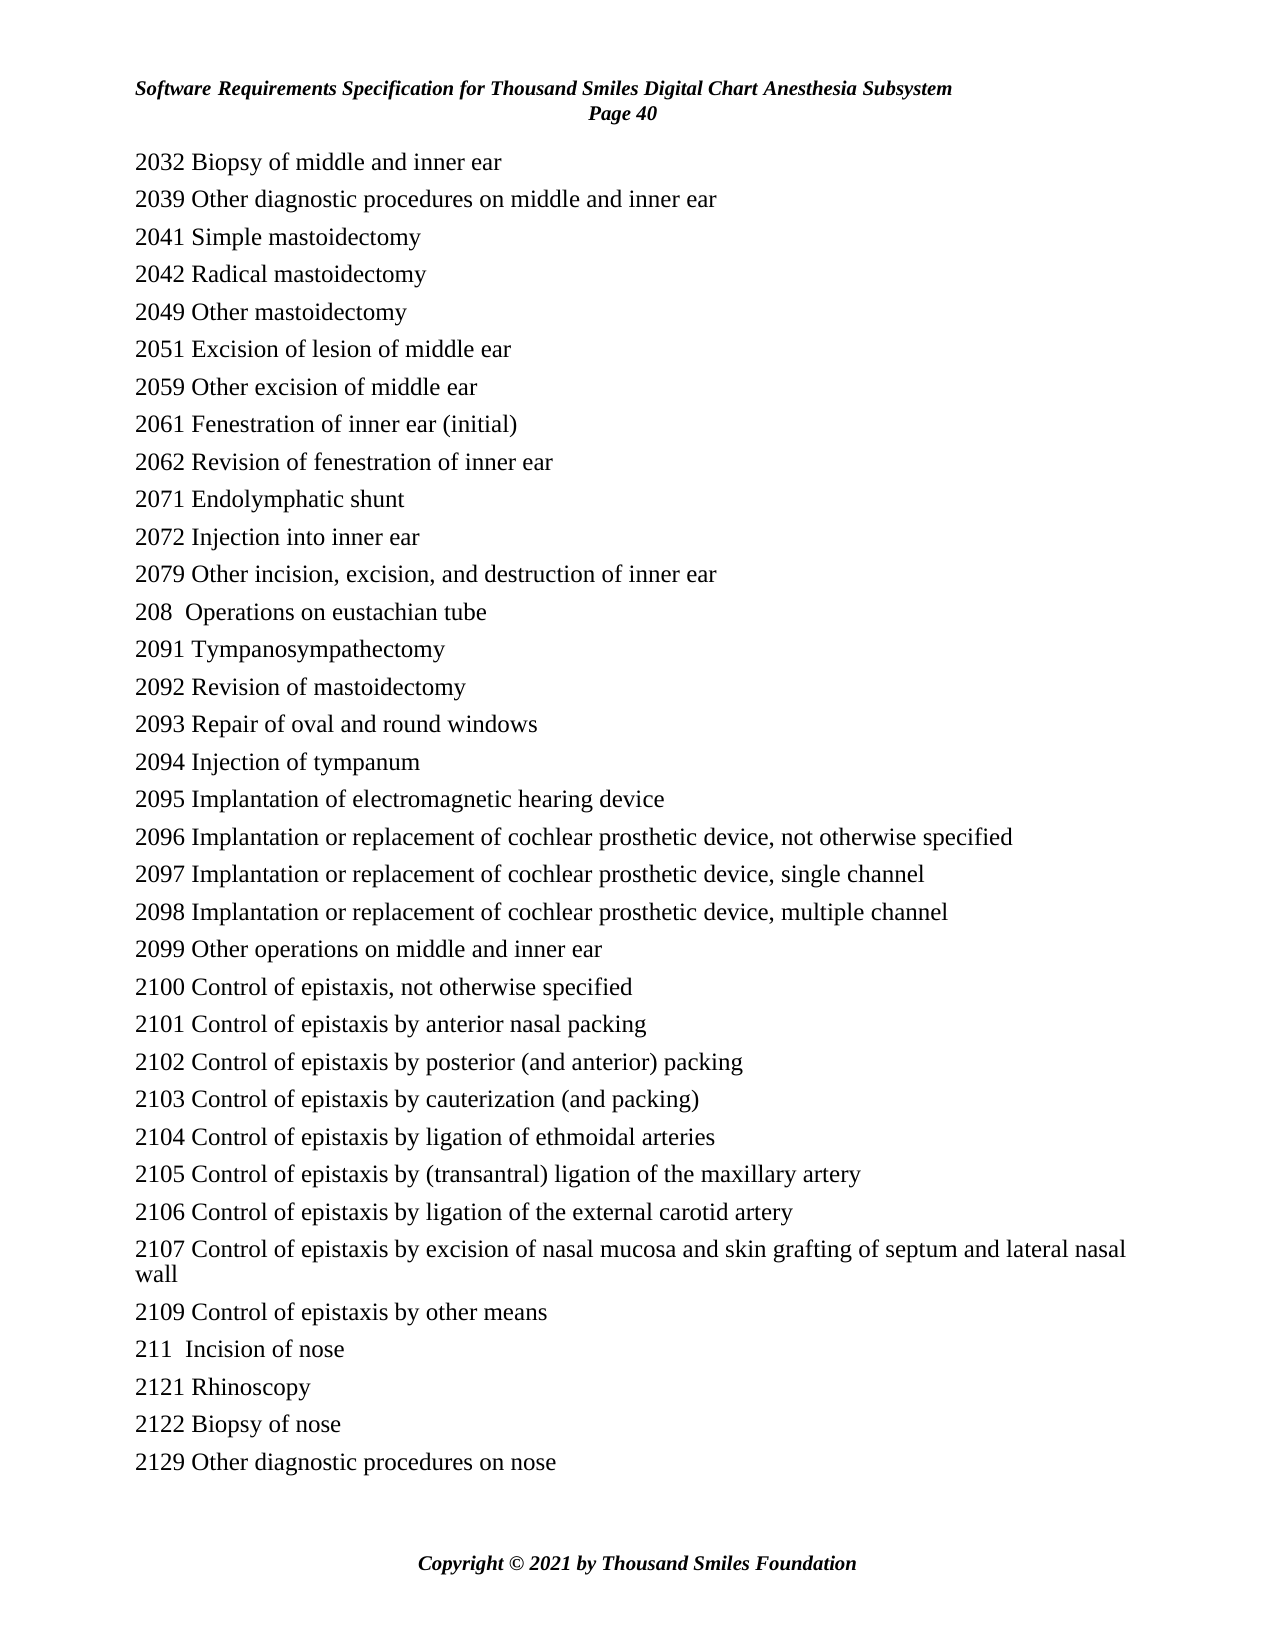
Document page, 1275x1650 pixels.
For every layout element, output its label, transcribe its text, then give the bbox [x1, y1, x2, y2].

text 2091 Tympanosympathectomy [135, 637, 1140, 662]
text 2104 Control of epistaxis by ligation of ethmoidal arteries [135, 1125, 1140, 1150]
text 2049 Other mastoidectomy [135, 300, 1140, 325]
text 2129 Other diagnostic procedures on nose [135, 1450, 1140, 1475]
text 2051 Excision of lesion of middle ear [135, 337, 1140, 362]
text 2062 Revision of fenestration of inner ear [135, 450, 1140, 475]
text 2061 Fenestration of inner ear (initial) [135, 412, 1140, 437]
text 2079 Other incision, excision, and destruction of inner ear [135, 562, 1140, 587]
text 2097 Implantation or replacement of cochlear prosthetic device, single channel [135, 862, 1140, 887]
text 2032 Biopsy of middle and inner ear [135, 150, 1140, 175]
text 2072 Injection into inner ear [135, 525, 1140, 550]
text 2095 Implantation of electromagnetic hearing device [135, 787, 1140, 812]
text 2042 Radical mastoidectomy [135, 262, 1140, 287]
text 2059 Other excision of middle ear [135, 375, 1140, 400]
text 208 Operations on eustachian tube [135, 600, 1140, 625]
text 2102 Control of epistaxis by posterior (and anterior) packing [135, 1050, 1140, 1075]
text 2121 Rhinoscopy [135, 1375, 1140, 1400]
text 211 Incision of nose [135, 1337, 1140, 1362]
text 2106 Control of epistaxis by ligation of the external carotid artery [135, 1200, 1140, 1225]
text 2105 Control of epistaxis by (transantral) ligation of the maxillary artery [135, 1162, 1140, 1187]
text 2094 Injection of tympanum [135, 750, 1140, 775]
text 2093 Repair of oval and round windows [135, 712, 1140, 737]
text 2100 Control of epistaxis, not otherwise specified [135, 975, 1140, 1000]
text 2109 Control of epistaxis by other means [135, 1300, 1140, 1325]
text 2107 Control of epistaxis by excision of nasal mucosa and skin grafting of septum and lateral nasal wall [135, 1237, 1140, 1287]
text 2039 Other diagnostic procedures on middle and inner ear [135, 187, 1140, 212]
text 2041 Simple mastoidectomy [135, 225, 1140, 250]
text 2122 Biopsy of nose [135, 1412, 1140, 1437]
text 2096 Implantation or replacement of cochlear prosthetic device, not otherwise specified [135, 825, 1140, 850]
text 2101 Control of epistaxis by anterior nasal packing [135, 1012, 1140, 1037]
text 2099 Other operations on middle and inner ear [135, 937, 1140, 962]
text 2071 Endolymphatic shunt [135, 487, 1140, 512]
text 2103 Control of epistaxis by cauterization (and packing) [135, 1087, 1140, 1112]
text 2092 Revision of mastoidectomy [135, 675, 1140, 700]
text 2098 Implantation or replacement of cochlear prosthetic device, multiple channel [135, 900, 1140, 925]
